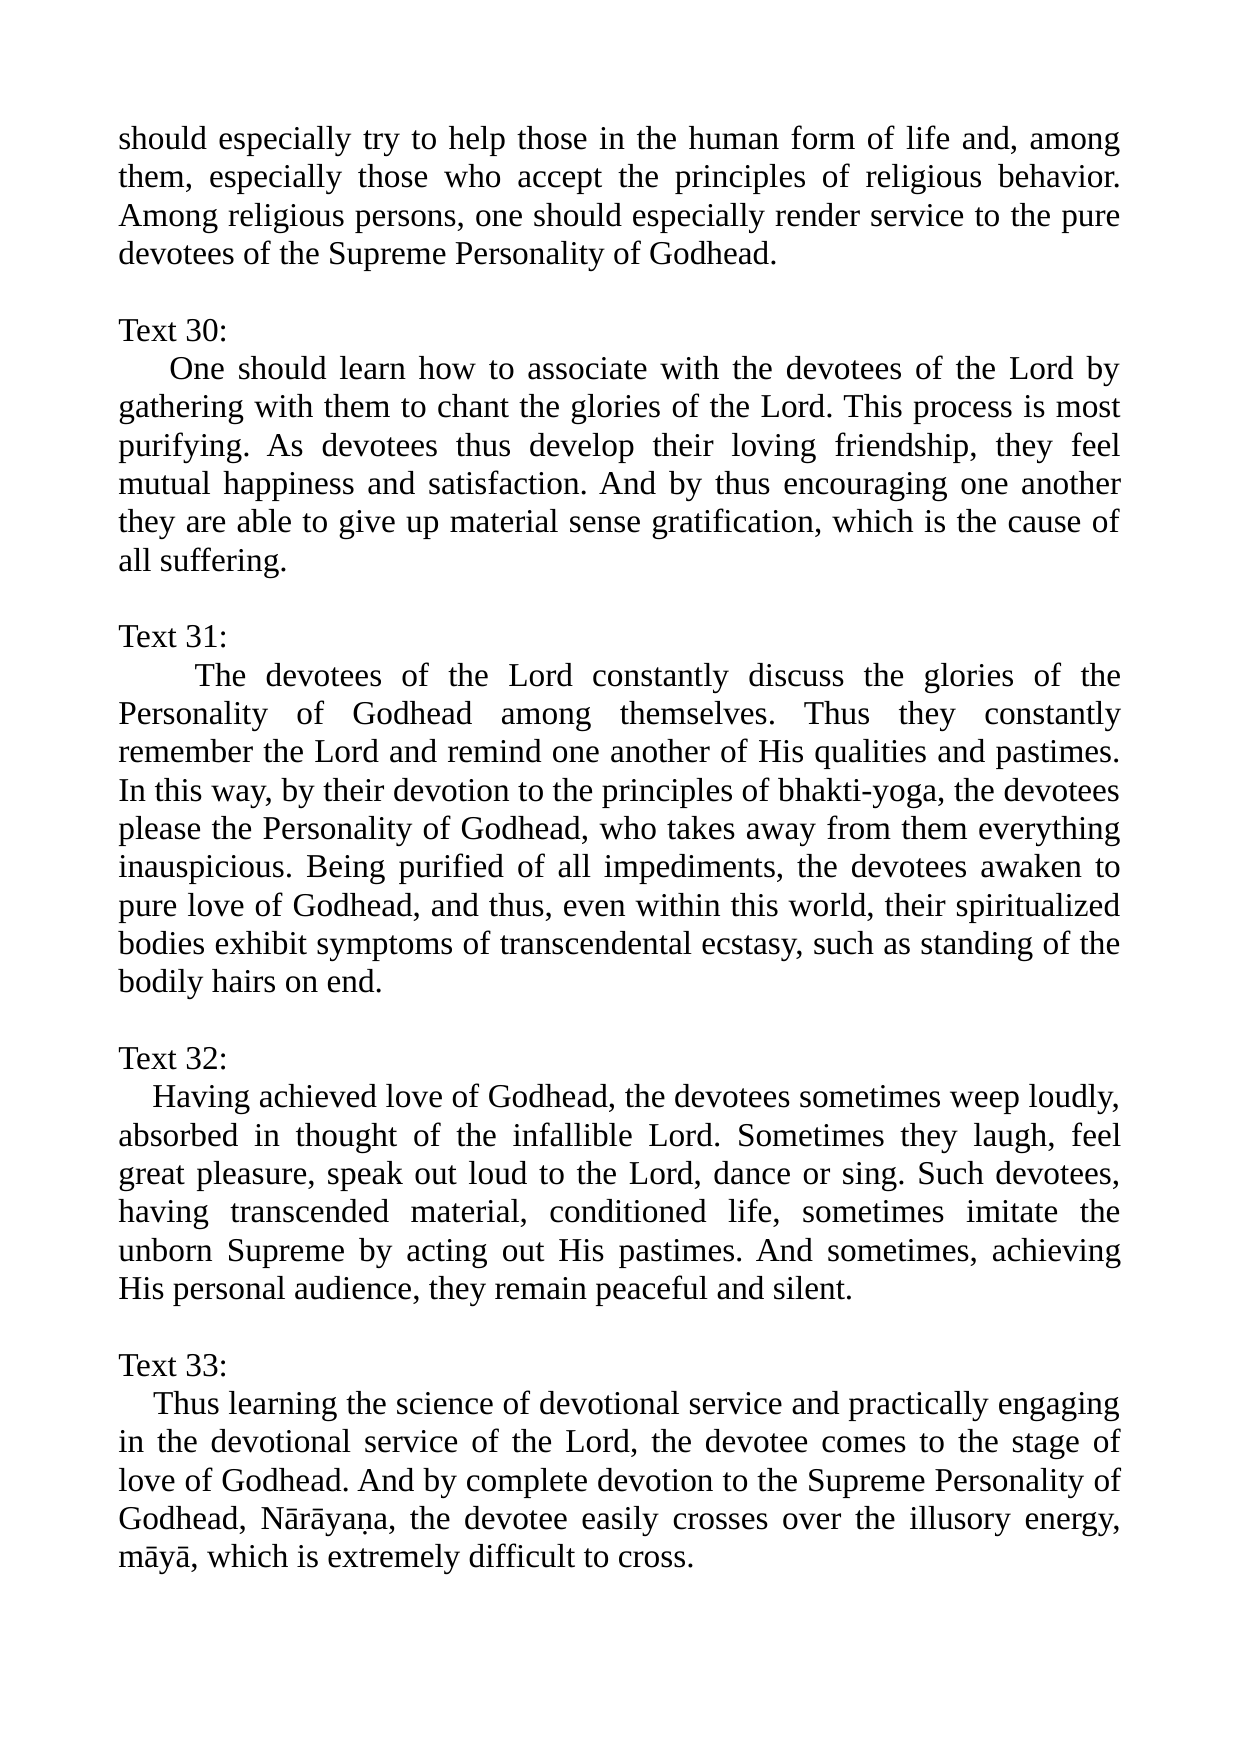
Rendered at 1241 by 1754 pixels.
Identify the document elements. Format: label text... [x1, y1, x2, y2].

text Having achieved love of Godhead, the devotees sometimes weep loudly, absorbed in thought of the infallible Lord. Sometimes they laugh, feel great pleasure, speak out loud to the Lord, dance or sing. Such devotees, having transcended material, conditioned life, sometimes imitate the unborn Supreme by acting out His pastimes. And sometimes, achieving His personal audience, they remain peaceful and silent. [118, 1076, 1122, 1306]
text Text 30: [118, 310, 1122, 348]
text Text 32: [118, 1038, 1122, 1076]
text One should learn how to associate with the devotees of the Lord by gathering with them to chant the glories of the Lord. This process is most purifying. As devotees thus develop their loving friendship, they feel mutual happiness and satisfaction. And by thus encouraging one another they are able to give up material sense gratification, which is the cause of all suffering. [118, 348, 1122, 578]
text Thus learning the science of devotional service and practically engaging in the devotional service of the Lord, the devotee comes to the stage of love of Godhead. And by complete devotion to the Supreme Personality of Godhead, Nārāyaṇa, the devotee easily crosses over the illusory energy, māyā, which is extremely difficult to cross. [118, 1383, 1122, 1575]
text The devotees of the Lord constantly discuss the glories of the Personality of Godhead among themselves. Thus they constantly remember the Lord and remind one another of His qualities and pastimes. In this way, by their devotion to the principles of bhakti-yoga, the devotees please the Personality of Godhead, who takes away from them everything inauspicious. Being purified of all impediments, the devotees awaken to pure love of Godhead, and thus, even within this world, their spiritualized bodies exhibit symptoms of transcendental ecstasy, such as standing of the bodily hairs on end. [118, 655, 1122, 1000]
text Text 33: [118, 1345, 1122, 1383]
text should especially try to help those in the human form of life and, among them, especially those who accept the principles of religious behavior. Among religious persons, one should especially render service to the pure devotees of the Supreme Personality of Godhead. [118, 118, 1122, 271]
text Text 31: [118, 616, 1122, 655]
